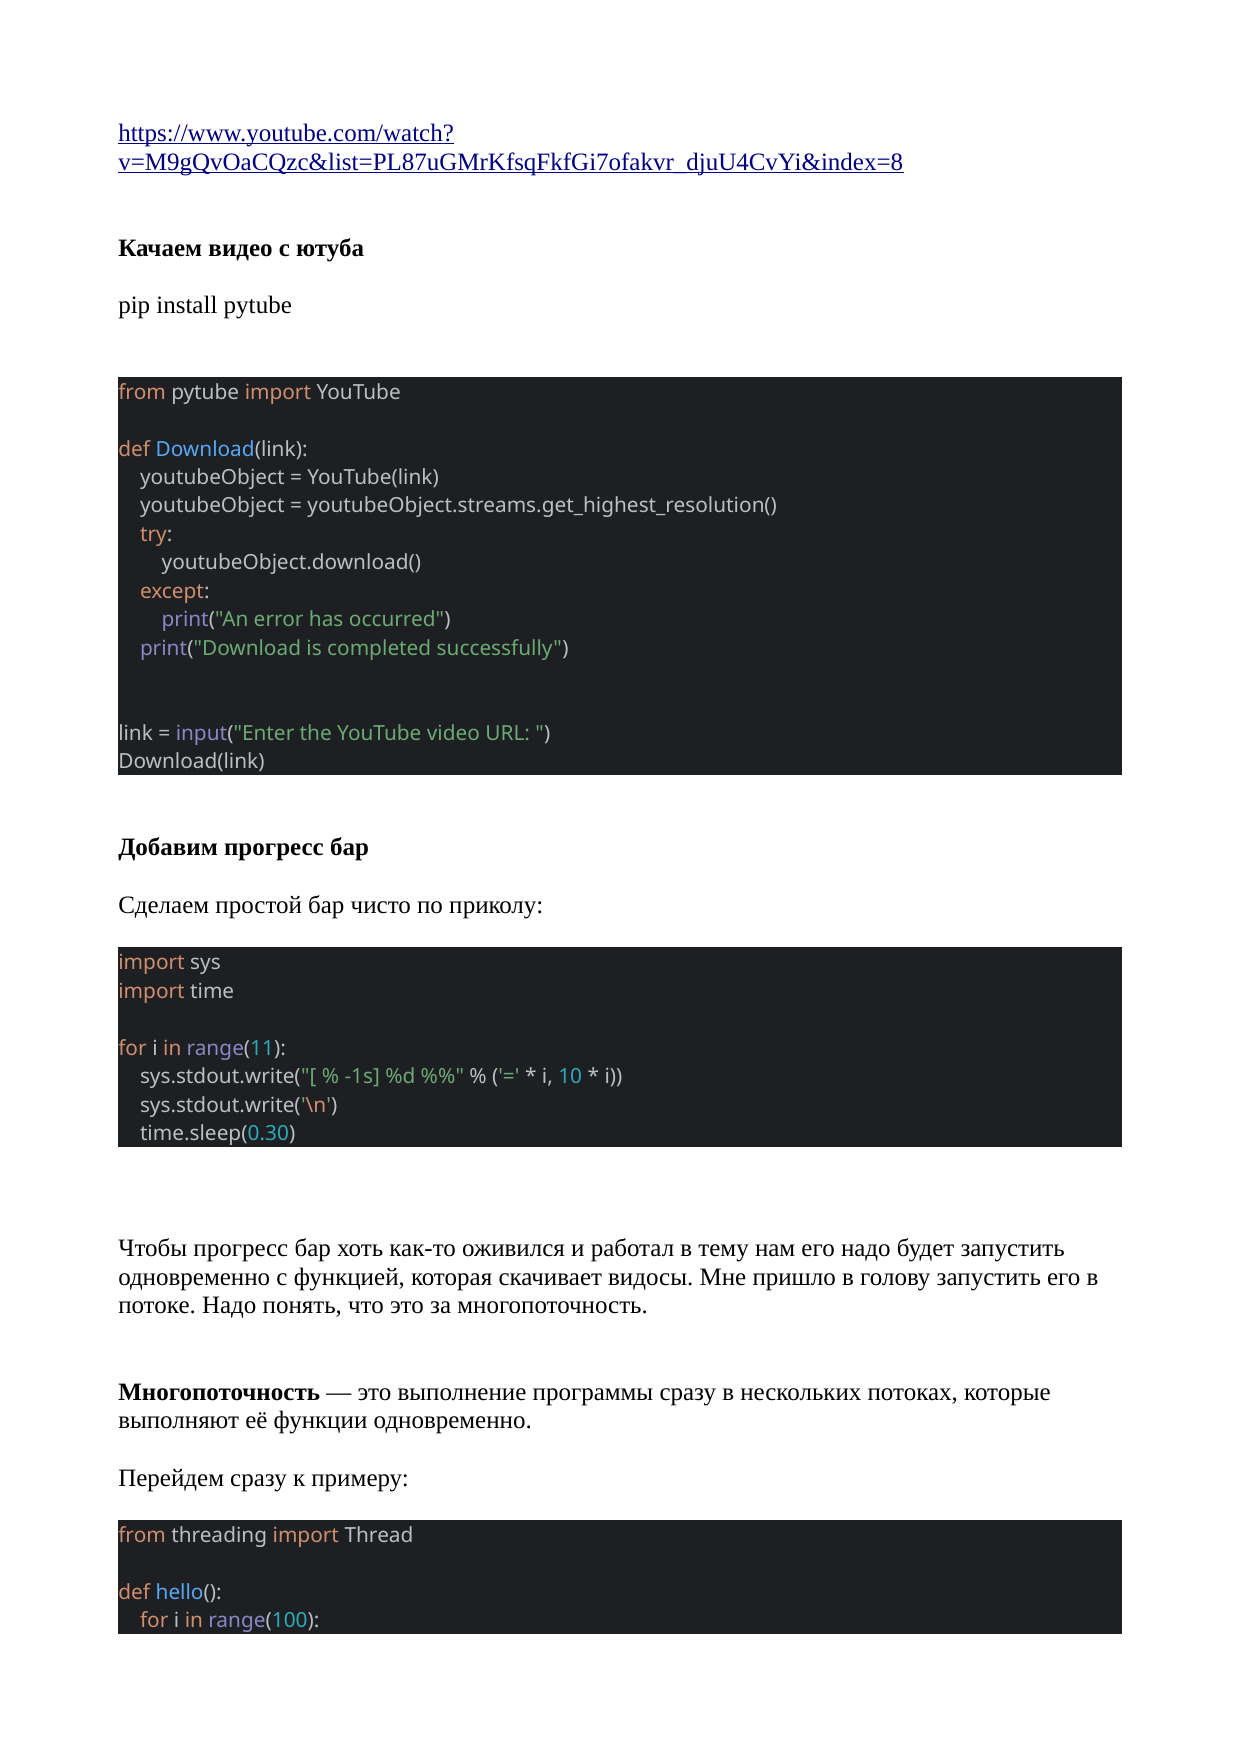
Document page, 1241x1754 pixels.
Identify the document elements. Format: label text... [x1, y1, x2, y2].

text Сделаем простой бар чисто по приколу: [118, 890, 1122, 919]
text Чтобы прогресс бар хоть как-то оживился и работал в тему нам его надо будет запустить одновременно с функцией, которая скачивает видосы. Мне пришло в голову запустить его в потоке. Надо понять, что это за многопоточность. [118, 1233, 1122, 1319]
text Перейдем сразу к примеру: [118, 1463, 1122, 1492]
text Многопоточность — это выполнение программы сразу в нескольких потоках, которые выполняют её функции одновременно. [118, 1377, 1122, 1434]
text Добавим прогресс бар [118, 832, 1122, 861]
text pip install pytube [118, 291, 1122, 319]
text https://www.youtube.com/watch?v=M9gQvOaCQzc&list=PL87uGMrKfsqFkfGi7ofakvr_djuU4CvYi&index=8 [118, 118, 1122, 176]
text Качаем видео с ютуба [118, 233, 1122, 262]
text from pytube import YouTube def Download(link): youtubeObject = YouTube(link) youtubeObject = youtubeObject.streams.get_highest_resolution() try: youtubeObject.download() except: print("An error has occurred") print("Download is completed successfully") link = input("Enter the YouTube video URL: ") Download(link) [118, 377, 1122, 775]
text from threading import Thread def hello(): for i in range(100): [118, 1520, 1122, 1634]
text import sys import time for i in range(11): sys.stdout.write("[ % -1s] %d %%" % ('=' * i, 10 * i)) sys.stdout.write('\n') time.sleep(0.30) [118, 947, 1122, 1147]
